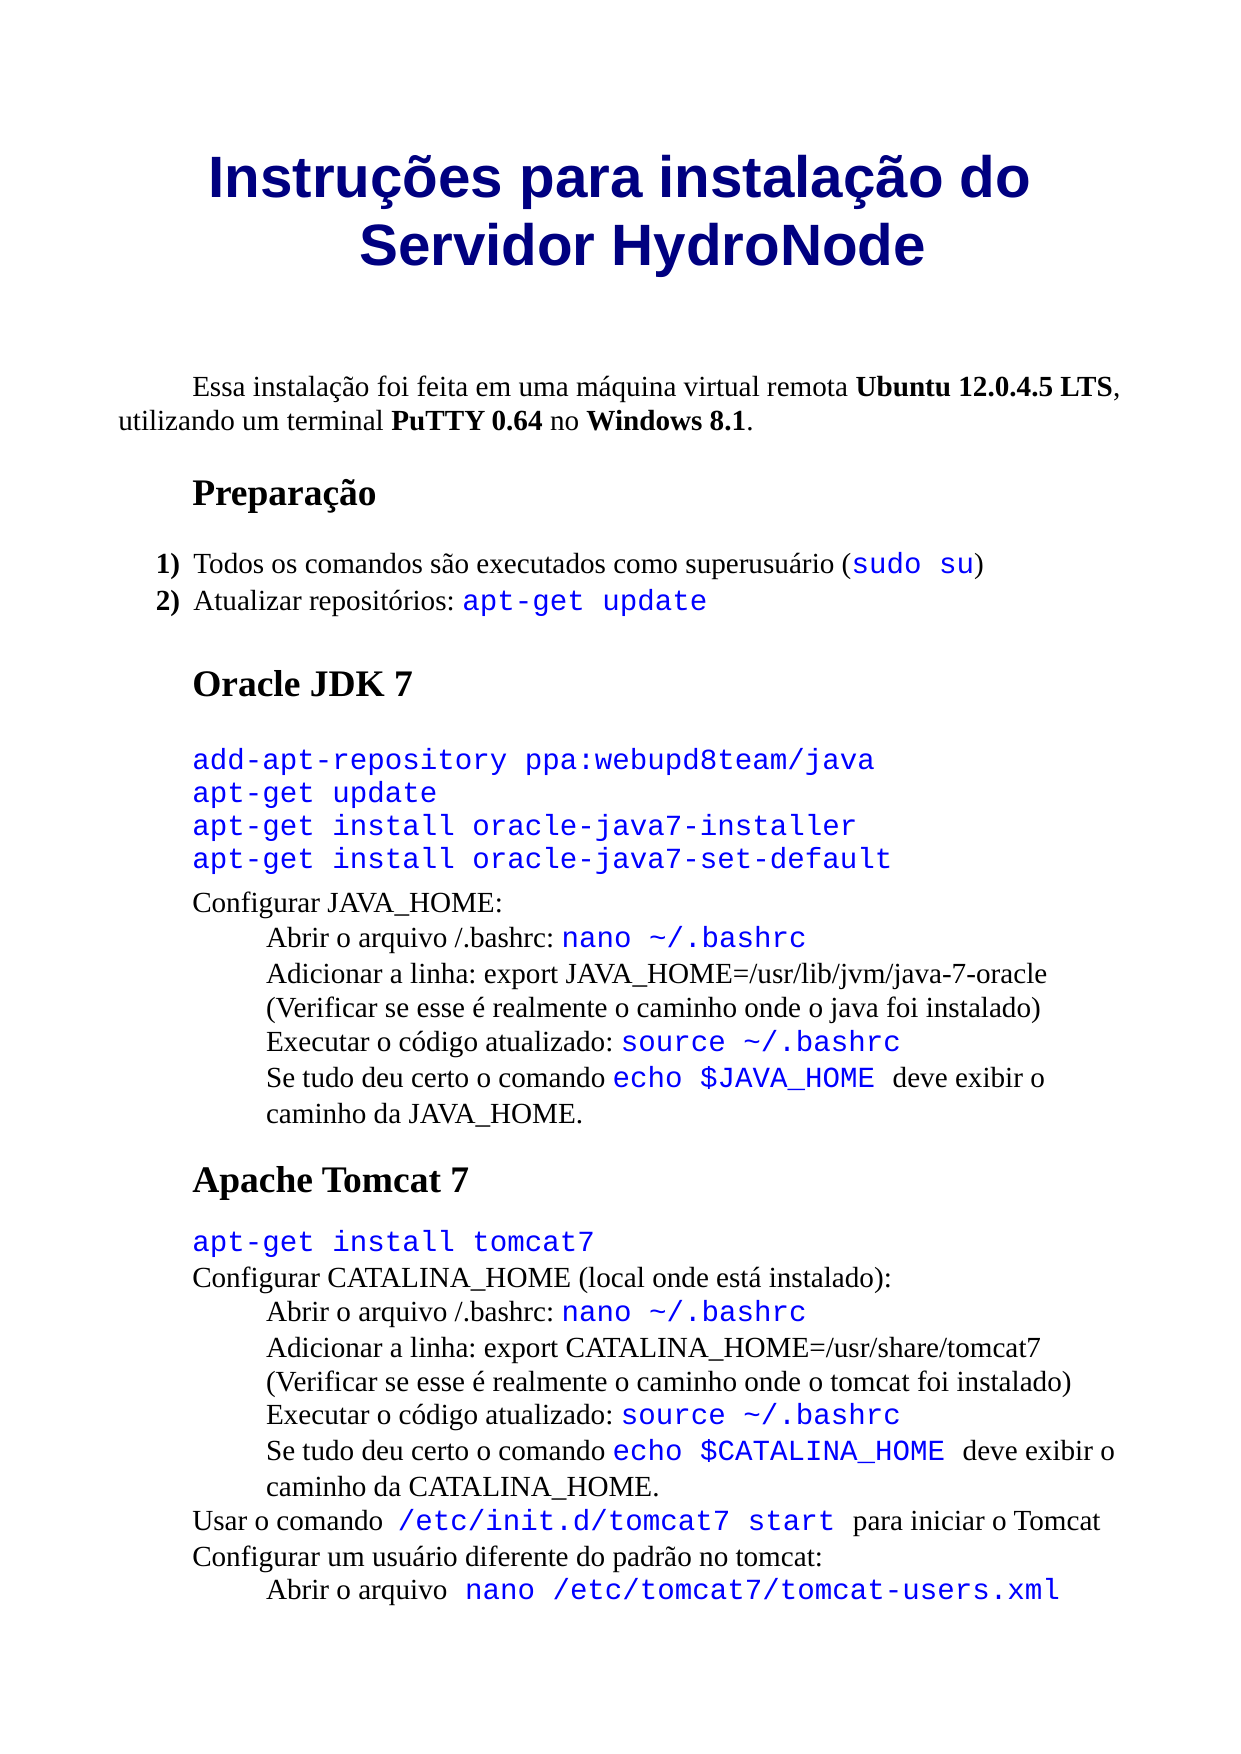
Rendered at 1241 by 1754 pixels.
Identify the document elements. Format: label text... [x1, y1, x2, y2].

subtitle Instruções para instalação do Servidor HydroNode [118, 143, 1122, 277]
text Essa instalação foi feita em uma máquina virtual remota Ubuntu 12.0.4.5 LTS, utilizando um terminal PuTTY 0.64 no Windows 8.1. [118, 369, 1122, 436]
text Executar o código atualizado: source ~/.bashrc [118, 1024, 1122, 1060]
text Abrir o arquivo /.bashrc: nano ~/.bashrc [118, 921, 1122, 957]
text add-apt-repository ppa:webupd8team/java [118, 738, 1122, 778]
list Todos os comandos são executados como superusuário (sudo su) [156, 547, 1122, 583]
text Adicionar a linha: export JAVA_HOME=/usr/lib/jvm/java-7-oracle [118, 957, 1122, 990]
list Atualizar repositórios: apt-get update [156, 583, 1122, 619]
text Oracle JDK 7 [118, 662, 1122, 705]
text Configurar um usuário diferente do padrão no tomcat: [118, 1539, 1122, 1572]
text Abrir o arquivo nano /etc/tomcat7/tomcat-users.xml [118, 1572, 1122, 1608]
text Usar o comando /etc/init.d/tomcat7 start para iniciar o Tomcat [118, 1503, 1122, 1539]
text Abrir o arquivo /.bashrc: nano ~/.bashrc [118, 1294, 1122, 1330]
text Se tudo deu certo o comando echo $CATALINA_HOME deve exibir o caminho da CATALINA_HOME. [118, 1433, 1122, 1503]
text apt-get update [118, 778, 1122, 811]
text Executar o código atualizado: source ~/.bashrc [118, 1397, 1122, 1433]
text Preparação [118, 470, 1122, 513]
text apt-get install oracle-java7-set-default [118, 844, 1122, 877]
text Adicionar a linha: export CATALINA_HOME=/usr/share/tomcat7 [118, 1330, 1122, 1364]
text (Verificar se esse é realmente o caminho onde o tomcat foi instalado) [118, 1364, 1122, 1397]
text Se tudo deu certo o comando echo $JAVA_HOME deve exibir o caminho da JAVA_HOME. [118, 1060, 1122, 1129]
text Configurar JAVA_HOME: [118, 877, 1122, 921]
text Configurar CATALINA_HOME (local onde está instalado): [118, 1261, 1122, 1294]
text apt-get install oracle-java7-installer [118, 811, 1122, 844]
text (Verificar se esse é realmente o caminho onde o java foi instalado) [118, 990, 1122, 1024]
text apt-get install tomcat7 [118, 1224, 1122, 1261]
text Apache Tomcat 7 [118, 1158, 1122, 1201]
